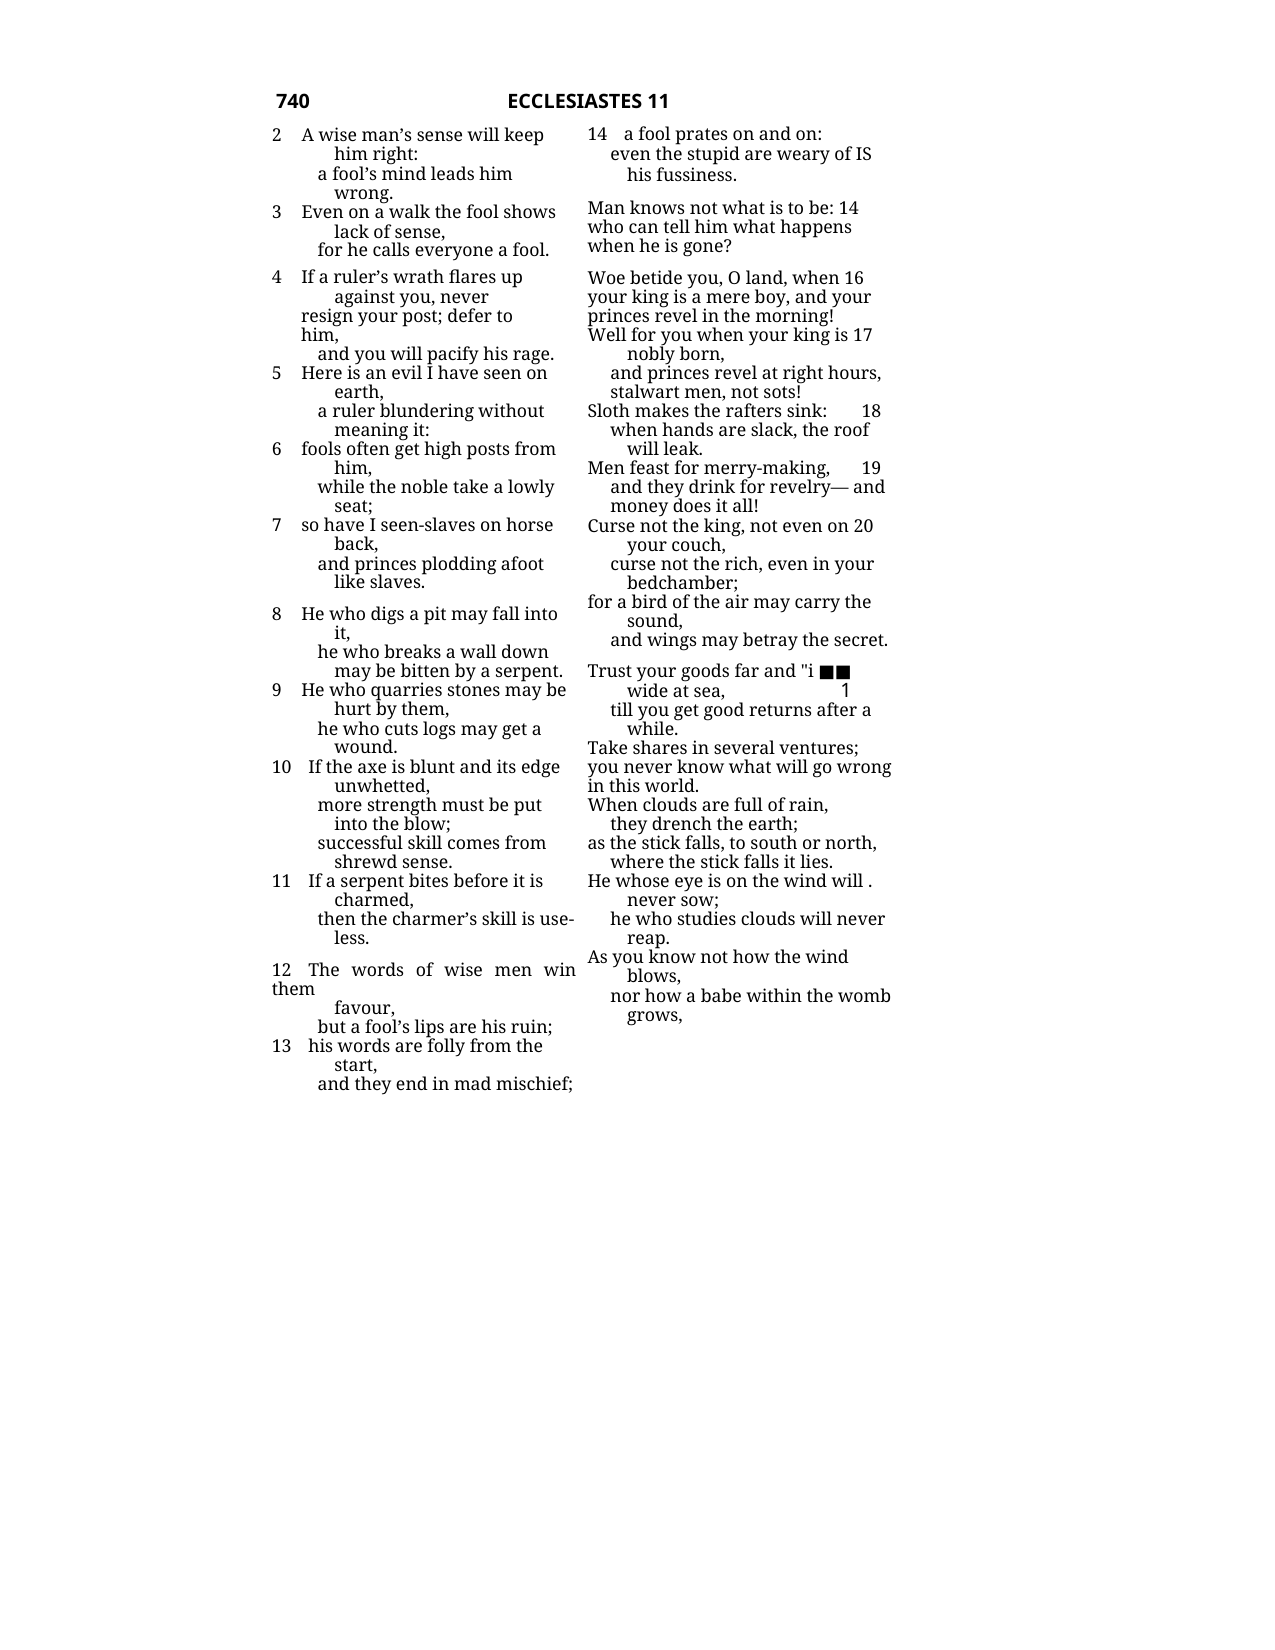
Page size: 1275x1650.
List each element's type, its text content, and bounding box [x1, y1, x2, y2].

text till you get good returns after a while. [610, 701, 892, 739]
text stalwart men, not sots! [610, 383, 892, 402]
text he who breaks a wall down may be bitten by a serpent. [317, 643, 577, 682]
text he who studies clouds will never reap. [610, 911, 892, 949]
text successful skill comes from shrewd sense. [317, 834, 577, 872]
text it, [301, 624, 577, 643]
list He who digs a pit may fall into [272, 605, 577, 624]
text and princes revel at right hours, [610, 364, 892, 383]
text as the stick falls, to south or north, [587, 834, 892, 853]
text while the noble take a lowly seat; [317, 478, 577, 517]
text a ruler blundering without meaning it: [317, 402, 577, 440]
text charmed, [301, 891, 577, 910]
list a fool prates on and on: [587, 125, 892, 144]
text for a bird of the air may carry the sound, [587, 593, 892, 631]
text Well for you when your king is 17 nobly born, [587, 326, 892, 364]
list He who quarries stones may be [272, 682, 577, 701]
text and they drink for revelry— and money does it all! [610, 479, 892, 517]
text He whose eye is on the wind will . never sow; [587, 872, 892, 911]
text Curse not the king, not even on 20 your couch, [587, 517, 892, 555]
text him, [301, 459, 577, 478]
text As you know not how the wind blows, [587, 949, 892, 987]
text Woe betide you, O land, when 16 your king is a mere boy, and your princes revel in the morning! [587, 269, 892, 326]
text Sloth makes the rafters sink: 18 [587, 402, 892, 421]
text even the stupid are weary of IS his fussiness. [610, 144, 892, 186]
text but a fool’s lips are his ruin; [317, 1018, 577, 1037]
text When clouds are full of rain, they drench the earth; [587, 796, 829, 834]
text unwhetted, [301, 777, 577, 796]
text then the charmer’s skill is use­less. [317, 910, 577, 948]
list If a serpent bites before it is [272, 872, 577, 891]
list If a ruler’s wrath flares up [272, 269, 577, 288]
list If the axe is blunt and its edge [272, 758, 577, 777]
text back, [301, 536, 577, 555]
text and they end in mad mischief; [317, 1075, 577, 1094]
text when hands are slack, the roof will leak. [610, 421, 892, 459]
text where the stick falls it lies. [610, 853, 892, 872]
text and you will pacify his rage. [317, 345, 577, 364]
list Here is an evil I have seen on [272, 364, 577, 383]
list fools often get high posts from [272, 440, 577, 459]
text more strength must be put into the blow; [317, 796, 577, 834]
text and wings may betray the secret. [610, 631, 892, 650]
text for he calls everyone a fool. [317, 242, 577, 260]
list so have I seen-slaves on horse­ [272, 517, 577, 536]
text curse not the rich, even in your bedchamber; [610, 555, 892, 593]
list The words of wise men win them [272, 961, 577, 999]
text him right: [301, 145, 577, 164]
text a fool’s mind leads him wrong. [317, 164, 577, 203]
text hurt by them, [301, 701, 577, 720]
text earth, [301, 383, 577, 402]
text Trust your goods far and "i ■■ wide at sea, 1 [587, 663, 892, 701]
text and princes plodding afoot like slaves. [317, 555, 577, 593]
text Man knows not what is to be: 14 who can tell him what hap­pens when he is gone? [587, 199, 892, 256]
text start, [301, 1056, 577, 1075]
text nor how a babe within the womb grows, [610, 987, 892, 1025]
text Take shares in several ventures; you never know what will go wrong in this world. [587, 739, 892, 796]
text against you, never resign your post; defer to him, [301, 288, 514, 345]
text lack of sense, [301, 223, 577, 242]
text Men feast for merry-making, 19 [587, 459, 892, 479]
text he who cuts logs may get a wound. [317, 720, 577, 758]
list his words are folly from the [272, 1037, 577, 1056]
list Even on a walk the fool shows [272, 203, 577, 223]
text favour, [301, 999, 577, 1018]
list A wise man’s sense will keep [272, 125, 577, 145]
